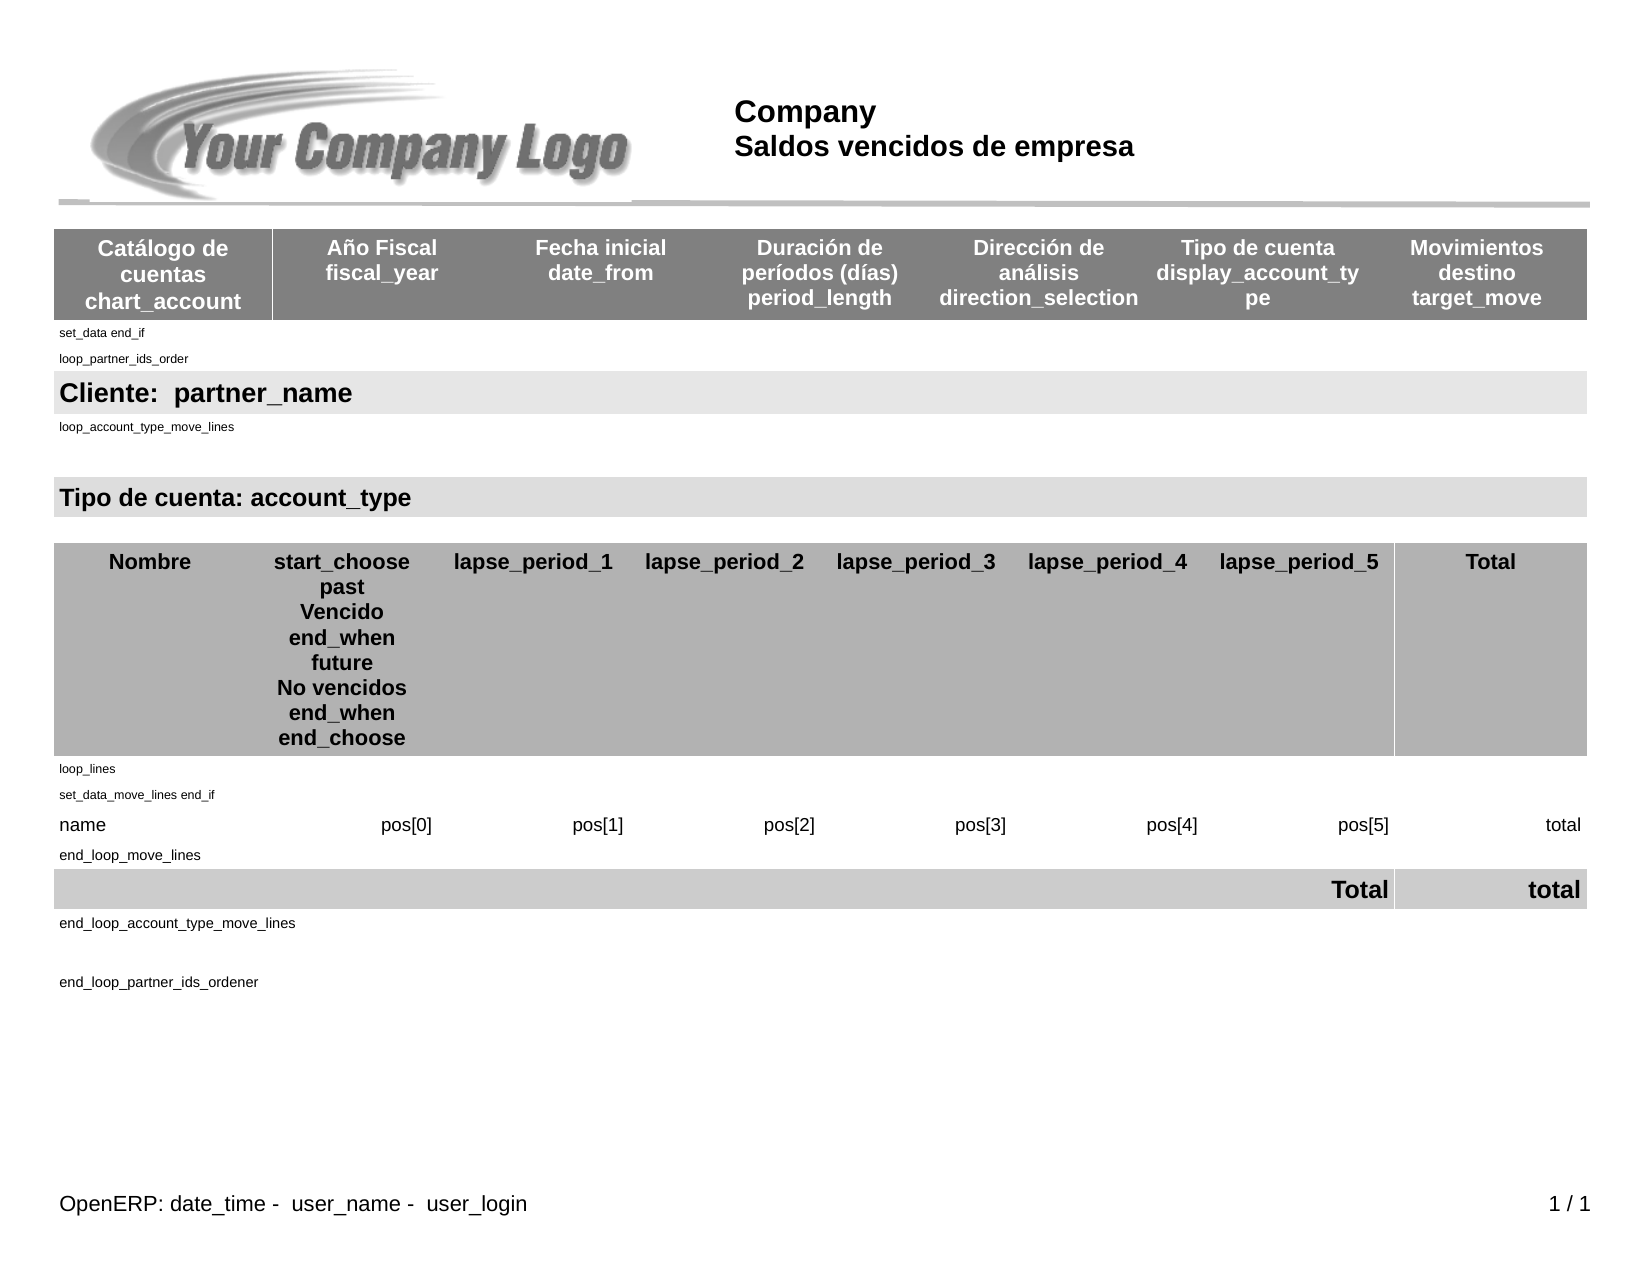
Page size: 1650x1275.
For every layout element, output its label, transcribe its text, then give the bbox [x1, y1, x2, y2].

table_cell Nombre [54, 543, 246, 756]
table_cell end_loop_account_type_move_lines [54, 909, 1587, 937]
table_header Duración de períodos (días) period_length [710, 229, 929, 320]
table_cell loop_lines [54, 756, 1587, 782]
table_cell pos[1] [438, 808, 629, 841]
table_cell total [1395, 869, 1587, 909]
text [59, 128, 89, 162]
table_cell [54, 517, 1587, 543]
table_cell [54, 938, 1587, 968]
picture [89, 67, 632, 202]
table_cell Cliente: partner_name [54, 371, 1587, 414]
table_cell loop_account_type_move_lines [54, 414, 1587, 446]
table_cell end_loop_move_lines [54, 841, 1587, 869]
table_header Catálogo de cuentas chart_account [54, 229, 272, 320]
text [59, 93, 89, 128]
table_header Fecha inicial date_from [491, 229, 710, 320]
table_cell pos[4] [1012, 808, 1203, 841]
table_cell lapse_period_3 [820, 543, 1012, 756]
table_cell loop_partner_ids_order [54, 346, 1587, 371]
table_cell pos[3] [820, 808, 1012, 841]
table_header Movimientos destino target_move [1367, 229, 1587, 320]
table_cell lapse_period_4 [1012, 543, 1203, 756]
table_cell set_data end_if [54, 320, 1587, 346]
table_cell lapse_period_2 [629, 543, 820, 756]
table_cell end_loop_partner_ids_ordener [54, 968, 1587, 996]
table_cell Tipo de cuenta: account_type [54, 477, 1587, 517]
table_header Dirección de análisis direction_selection [929, 229, 1148, 320]
table_cell set_data_move_lines end_if [54, 782, 1587, 808]
table_cell pos[0] [246, 808, 438, 841]
text Saldos vencidos de empresa [632, 128, 1591, 162]
table_cell total [1395, 808, 1587, 841]
table_cell lapse_period_5 [1203, 543, 1394, 756]
table_header Año Fiscal fiscal_year [273, 229, 491, 320]
table_cell start_choose past Vencido end_when future No vencidos end_when end_choose [246, 543, 438, 756]
table_cell [54, 446, 1587, 477]
table_cell lapse_period_1 [438, 543, 629, 756]
table_cell pos[5] [1203, 808, 1394, 841]
table_cell Total [1395, 543, 1587, 756]
table_cell Total [54, 869, 1394, 909]
table_cell pos[2] [629, 808, 820, 841]
table_header Tipo de cuenta display_account_type [1148, 229, 1367, 320]
text Company [632, 93, 1591, 128]
table_cell name [54, 808, 246, 841]
